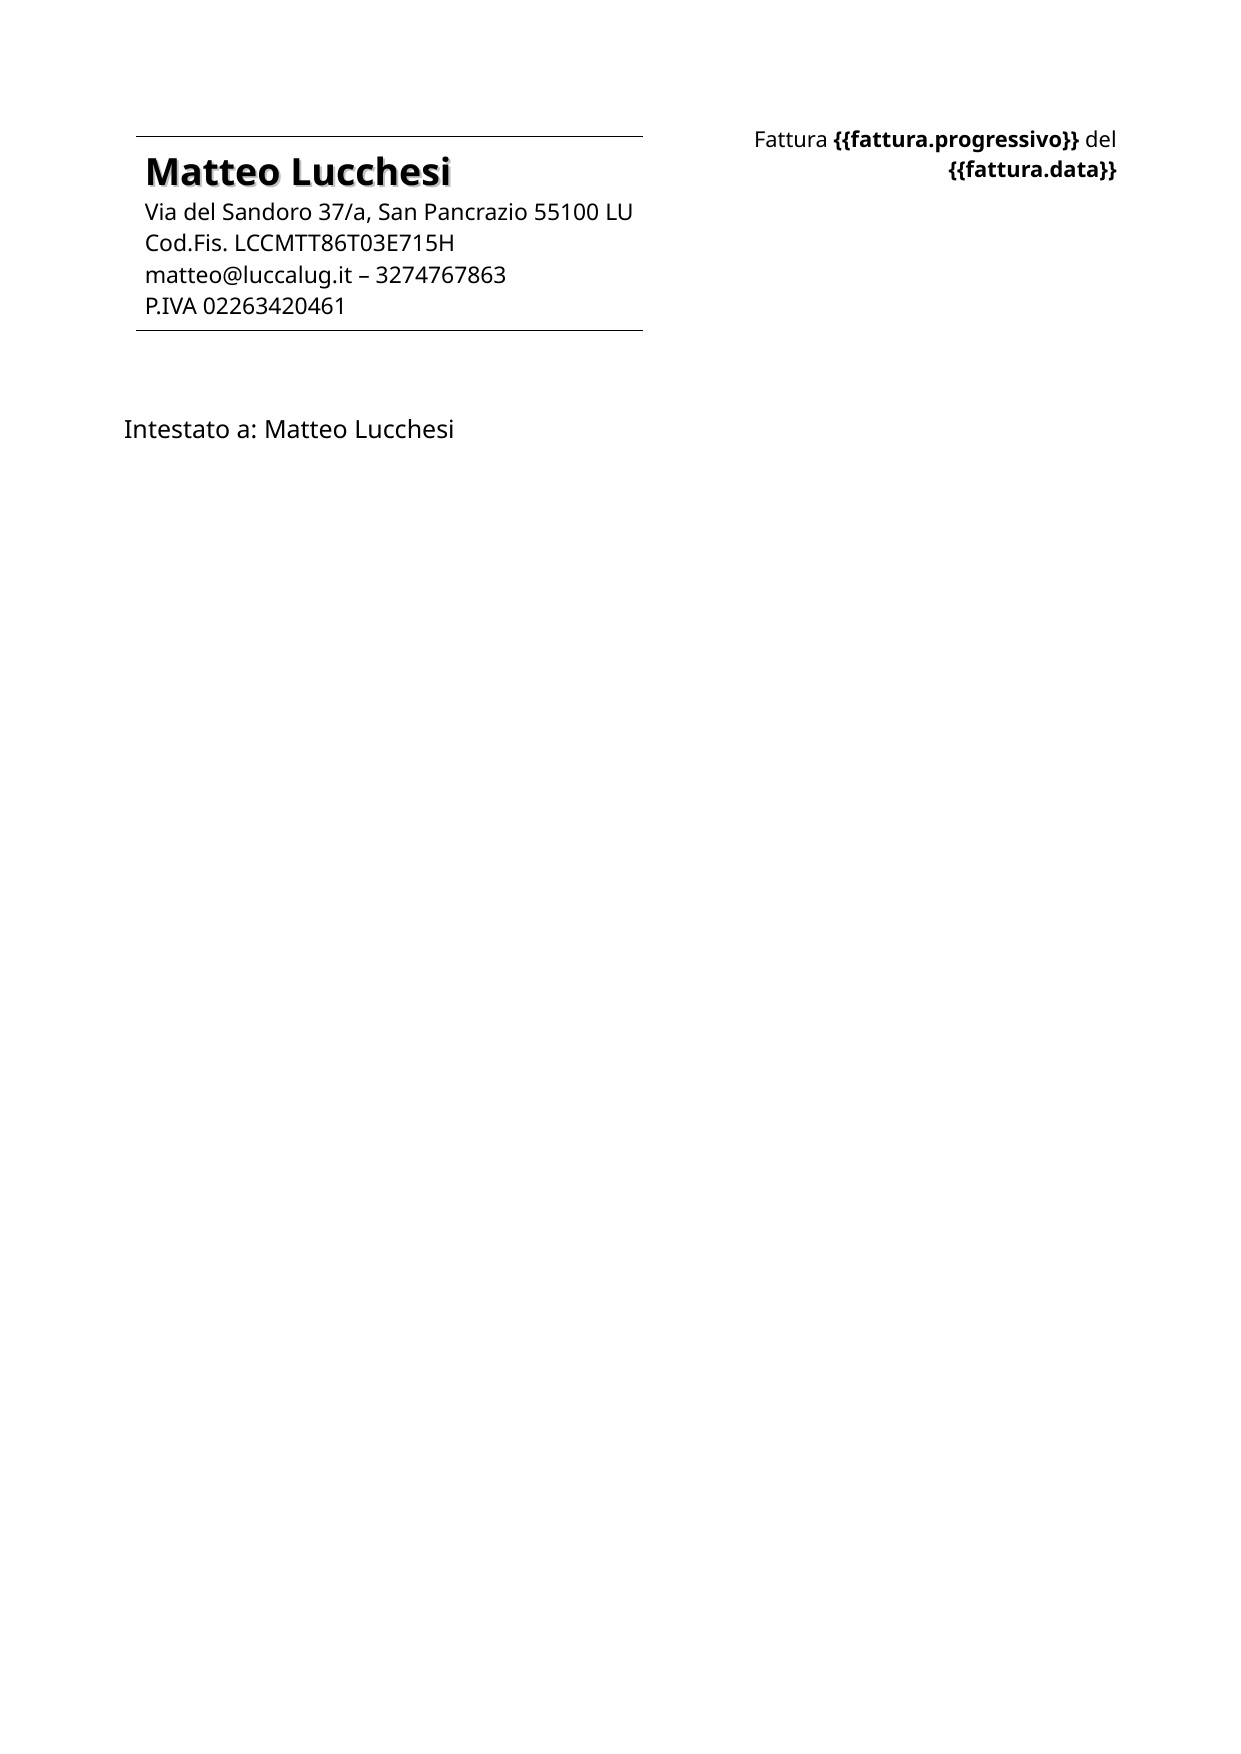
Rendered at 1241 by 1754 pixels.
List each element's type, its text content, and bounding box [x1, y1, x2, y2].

table_cell Intestato a: Matteo Lucchesi [118, 406, 1122, 452]
